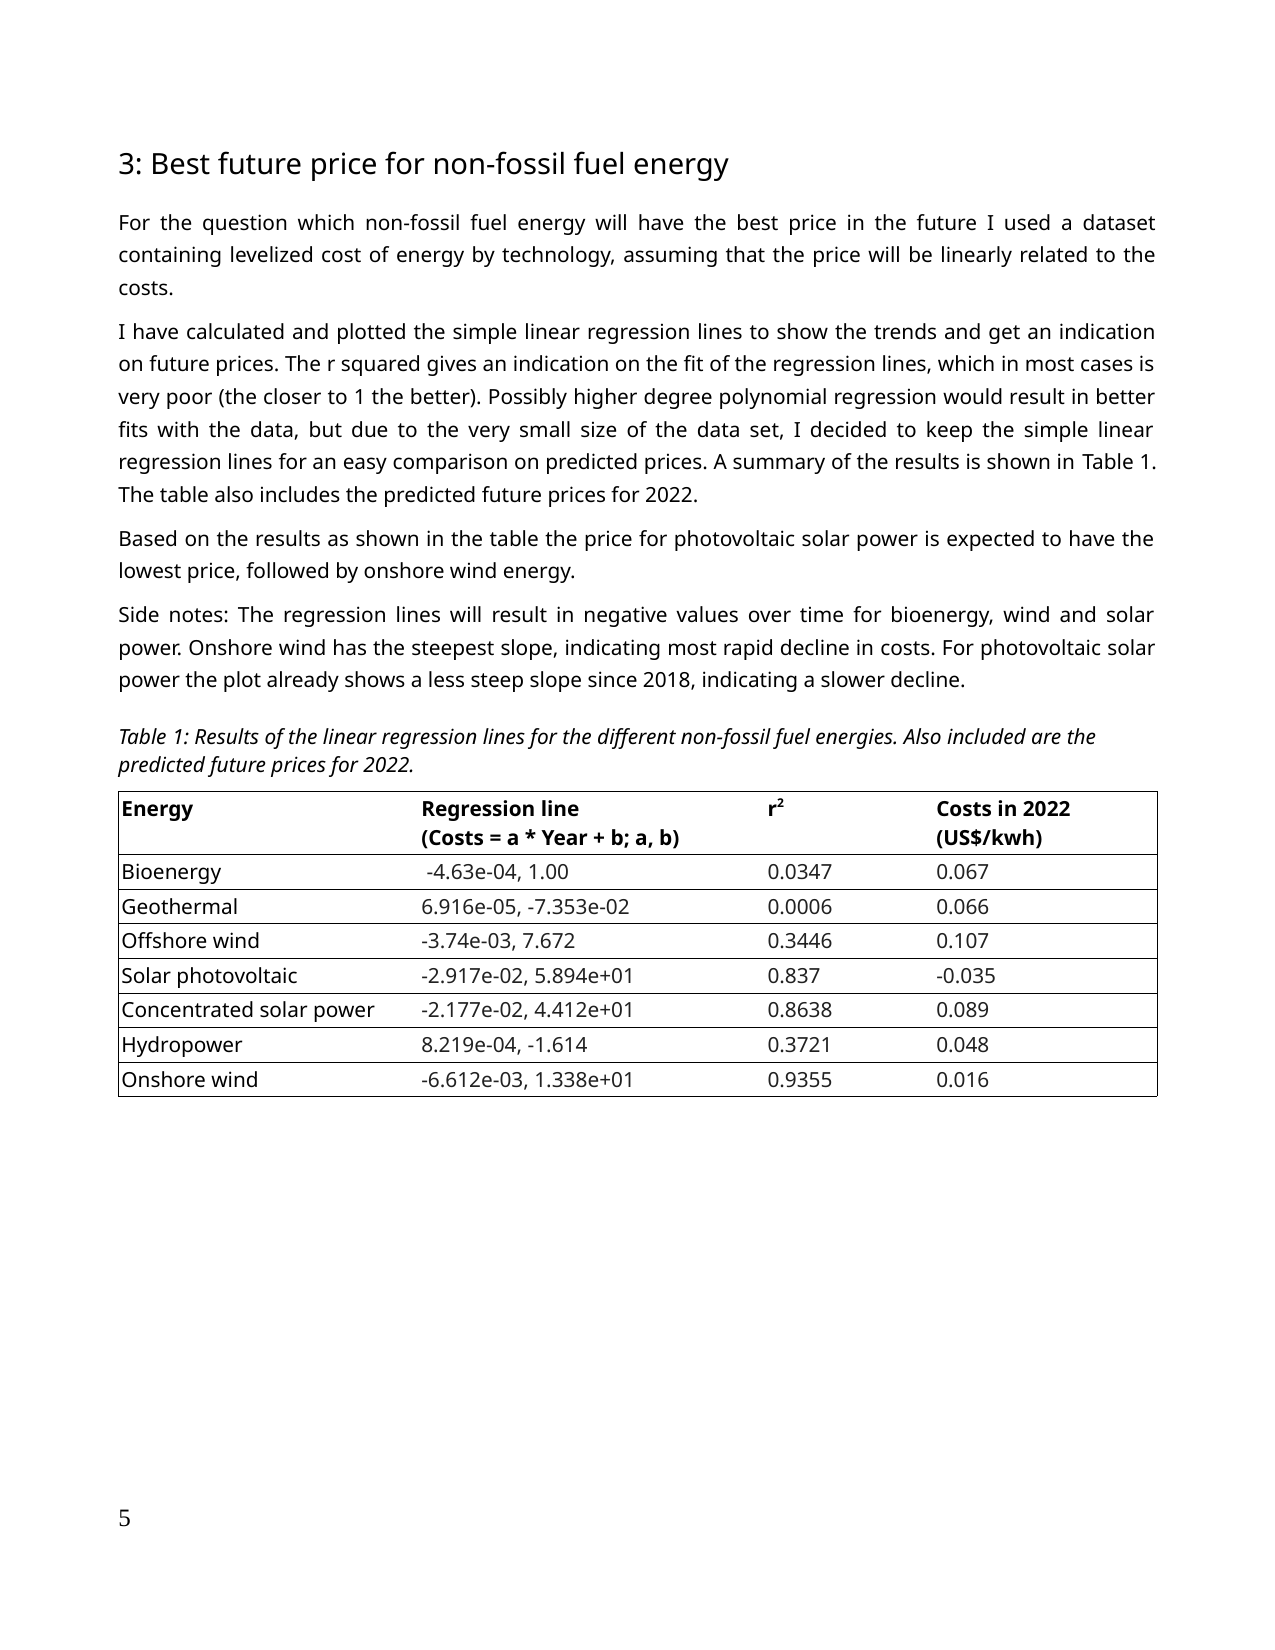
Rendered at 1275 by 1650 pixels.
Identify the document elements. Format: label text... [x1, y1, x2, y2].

text I have calculated and plotted the simple linear regression lines to show the trends and get an indication on future prices. The r squared gives an indication on the fit of the regression lines, which in most cases is very poor (the closer to 1 the better). Possibly higher degree polynomial regression would result in better fits with the data, but due to the very small size of the data set, I decided to keep the simple linear regression lines for an easy comparison on predicted prices. A summary of the results is shown in Table 1. The table also includes the predicted future prices for 2022. [118, 317, 1157, 508]
table_header Energy [119, 792, 418, 854]
table_cell 0.107 [933, 924, 1157, 958]
table_cell 0.3721 [764, 1028, 933, 1062]
table_cell 0.067 [933, 855, 1157, 889]
text Table 1: Results of the linear regression lines for the different non-fossil fuel energies. Also included are the predicted future prices for 2022. [118, 722, 1157, 779]
table_header Regression line (Costs = a * Year + b; a, b) [418, 792, 764, 854]
table_cell 0.048 [933, 1028, 1157, 1062]
table_cell -6.612e-03, 1.338e+01 [418, 1063, 764, 1096]
table_cell -2.177e-02, 4.412e+01 [418, 994, 764, 1027]
table_cell 0.3446 [764, 924, 933, 958]
table_cell 0.089 [933, 994, 1157, 1027]
table_header Costs in 2022 (US$/kwh) [933, 792, 1157, 854]
table_cell 6.916e-05, -7.353e-02 [418, 890, 764, 923]
table_cell 0.066 [933, 890, 1157, 923]
table_cell Onshore wind [119, 1063, 418, 1096]
subtitle 3: Best future price for non-fossil fuel energy [118, 143, 1157, 183]
table_cell -4.63e-04, 1.00 [418, 855, 764, 889]
text Side notes: The regression lines will result in negative values over time for bioenergy, wind and solar power. Onshore wind has the steepest slope, indicating most rapid decline in costs. For photovoltaic solar power the plot already shows a less steep slope since 2018, indicating a slower decline. [118, 600, 1157, 694]
table_cell 0.0347 [764, 855, 933, 889]
table_cell 0.016 [933, 1063, 1157, 1096]
table_cell 0.9355 [764, 1063, 933, 1096]
table_cell 0.0006 [764, 890, 933, 923]
table_cell Bioenergy [119, 855, 418, 889]
table_cell 8.219e-04, -1.614 [418, 1028, 764, 1062]
text For the question which non-fossil fuel energy will have the best price in the future I used a dataset containing levelized cost of energy by technology, assuming that the price will be linearly related to the costs. [118, 208, 1157, 301]
table_cell 0.8638 [764, 994, 933, 1027]
table_cell 0.837 [764, 959, 933, 992]
table_cell Concentrated solar power [119, 994, 418, 1027]
table_cell Hydropower [119, 1028, 418, 1062]
table_cell Geothermal [119, 890, 418, 923]
text Based on the results as shown in the table the price for photovoltaic solar power is expected to have the lowest price, followed by onshore wind energy. [118, 524, 1157, 585]
table_cell -3.74e-03, 7.672 [418, 924, 764, 958]
table_cell Solar photovoltaic [119, 959, 418, 992]
table_cell -2.917e-02, 5.894e+01 [418, 959, 764, 992]
table_header r2 [764, 792, 933, 854]
table_cell -0.035 [933, 959, 1157, 992]
table_cell Offshore wind [119, 924, 418, 958]
